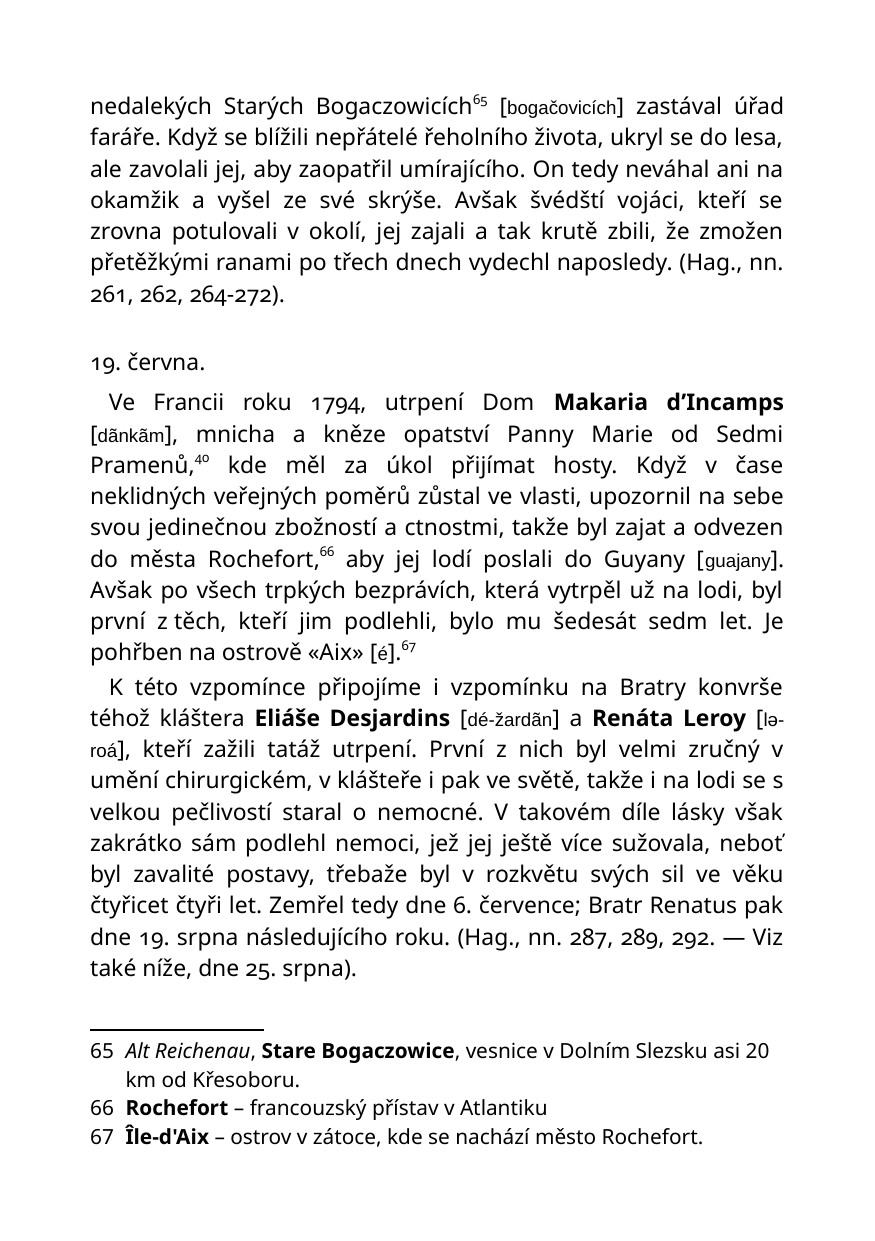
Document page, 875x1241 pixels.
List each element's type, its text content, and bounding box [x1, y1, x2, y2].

text Île-d'Aix – ostrov v zátoce, kde se nachází město Rochefort. [90, 1122, 784, 1150]
text Rochefort – francouzský přístav v Atlantiku [90, 1093, 784, 1122]
text Vzpomínka na Opaty, mnichy a konvrše, kteří v 17. století v Německu a Polsku během pronásledování protestanty ztratili svůj smrtelný život pro katolickou víru, avšak ten nesmrtelný tím získali. Zachovalo se nám pouze několik jmen, a sice: Martin Sartorius, opat, a Tobiáš Mayer, Převor Sedleckého kláštera v Čechách, kteří byli roku 1611 zabiti sedleckými venkovany; Joannes Pändl, mnich kláštera Fürstenfeld v Bavorsku; Heinrich Schneemann, Převor, s šest mnichů z kláštera Reifenstein v Mohučské diecézi; Heinrich Faber, mnich v Křesoboru24 ve Slezsku; Konrád, mnich kláštera Engelszell v Rakousku; Nicolaus Klein, mnich kláštera Schöntal ve Württemberském království; Gerard, mnich, a Oldřich, konvrš v Mogile v Polsku, a Alberich, konvrš kláštera Szczyrzyc [ščyřyc] v témž království. Tito všichni, zajisté spolu s dalšími, ještě neznámými, byli zabiti vojáky švédských bludařů na znamení nenávisti k víře a řeholnímu životu. Mezi nimi ovšem stojí za zvláštní zmínku Marcus Simon, kněz a fortnýř kláštera Schöntal, muž prostý a přímý, jejž švédští vojáci na cestě zajali, a protože poznali, že je knězem Božím, strašně s ním zacházeli, a když pak druhý den v předvečer svátku Svatého Otce Bernarda nanejvýš oddaně odsloužil Mši svatou, krátce nato vypustil svého požehnaného ducha jako pravý mučedník; a Balthasar Mereis [čte se německy merais], starý mnich z Křesoboru, který v nedalekých Starých Bogaczowicích [bogačovicích] zastával úřad faráře. Když se blížili nepřátelé řeholního života, ukryl se do lesa, ale zavolali jej, aby zaopatřil umírajícího. On tedy neváhal ani na okamžik a vyšel ze své skrýše. Avšak švédští vojáci, kteří se zrovna potulovali v okolí, jej zajali a tak krutě zbili, že zmožen přetěžkými ranami po třech dnech vydechl naposledy. (Hag., nn. 261, 262, 264-272). [90, 90, 784, 309]
text K této vzpomínce připojíme i vzpomínku na Bratry konvrše téhož kláštera Eliáše Desjardins [dé-žardãn] a Renáta Leroy [lə-roá], kteří zažili tatáž utrpení. První z nich byl velmi zručný v umění chirurgickém, v klášteře i pak ve světě, takže i na lodi se s velkou pečlivostí staral o nemocné. V takovém díle lásky však zakrátko sám podlehl nemoci, jež jej ještě více sužovala, neboť byl zavalité postavy, třebaže byl v rozkvětu svých sil ve věku čtyřicet čtyři let. Zemřel tedy dne 6. července; Bratr Renatus pak dne 19. srpna následujícího roku. (Hag., nn. 287, 289, 292. — Viz také níže, dne 25. srpna). [90, 671, 784, 983]
text 19. června. [90, 346, 784, 377]
text Ve Francii roku 1794, utrpení Dom Makaria d’Incamps [dãnkãm], mnicha a kněze opatství Panny Marie od Sedmi Pramenů,40 kde měl za úkol přijímat hosty. Když v čase neklidných veřejných poměrů zůstal ve vlasti, upozornil na sebe svou jedinečnou zbožností a ctnostmi, takže byl zajat a odvezen do města Rochefort, aby jej lodí poslali do Guyany [guajany]. Avšak po všech trpkých bezprávích, která vytrpěl už na lodi, byl první z těch, kteří jim podlehli, bylo mu šedesát sedm let. Je pohřben na ostrově «Aix» [é]. [90, 386, 784, 667]
text Alt Reichenau, Stare Bogaczowice, vesnice v Dolním Slezsku asi 20 km od Křesoboru. [90, 1036, 784, 1093]
